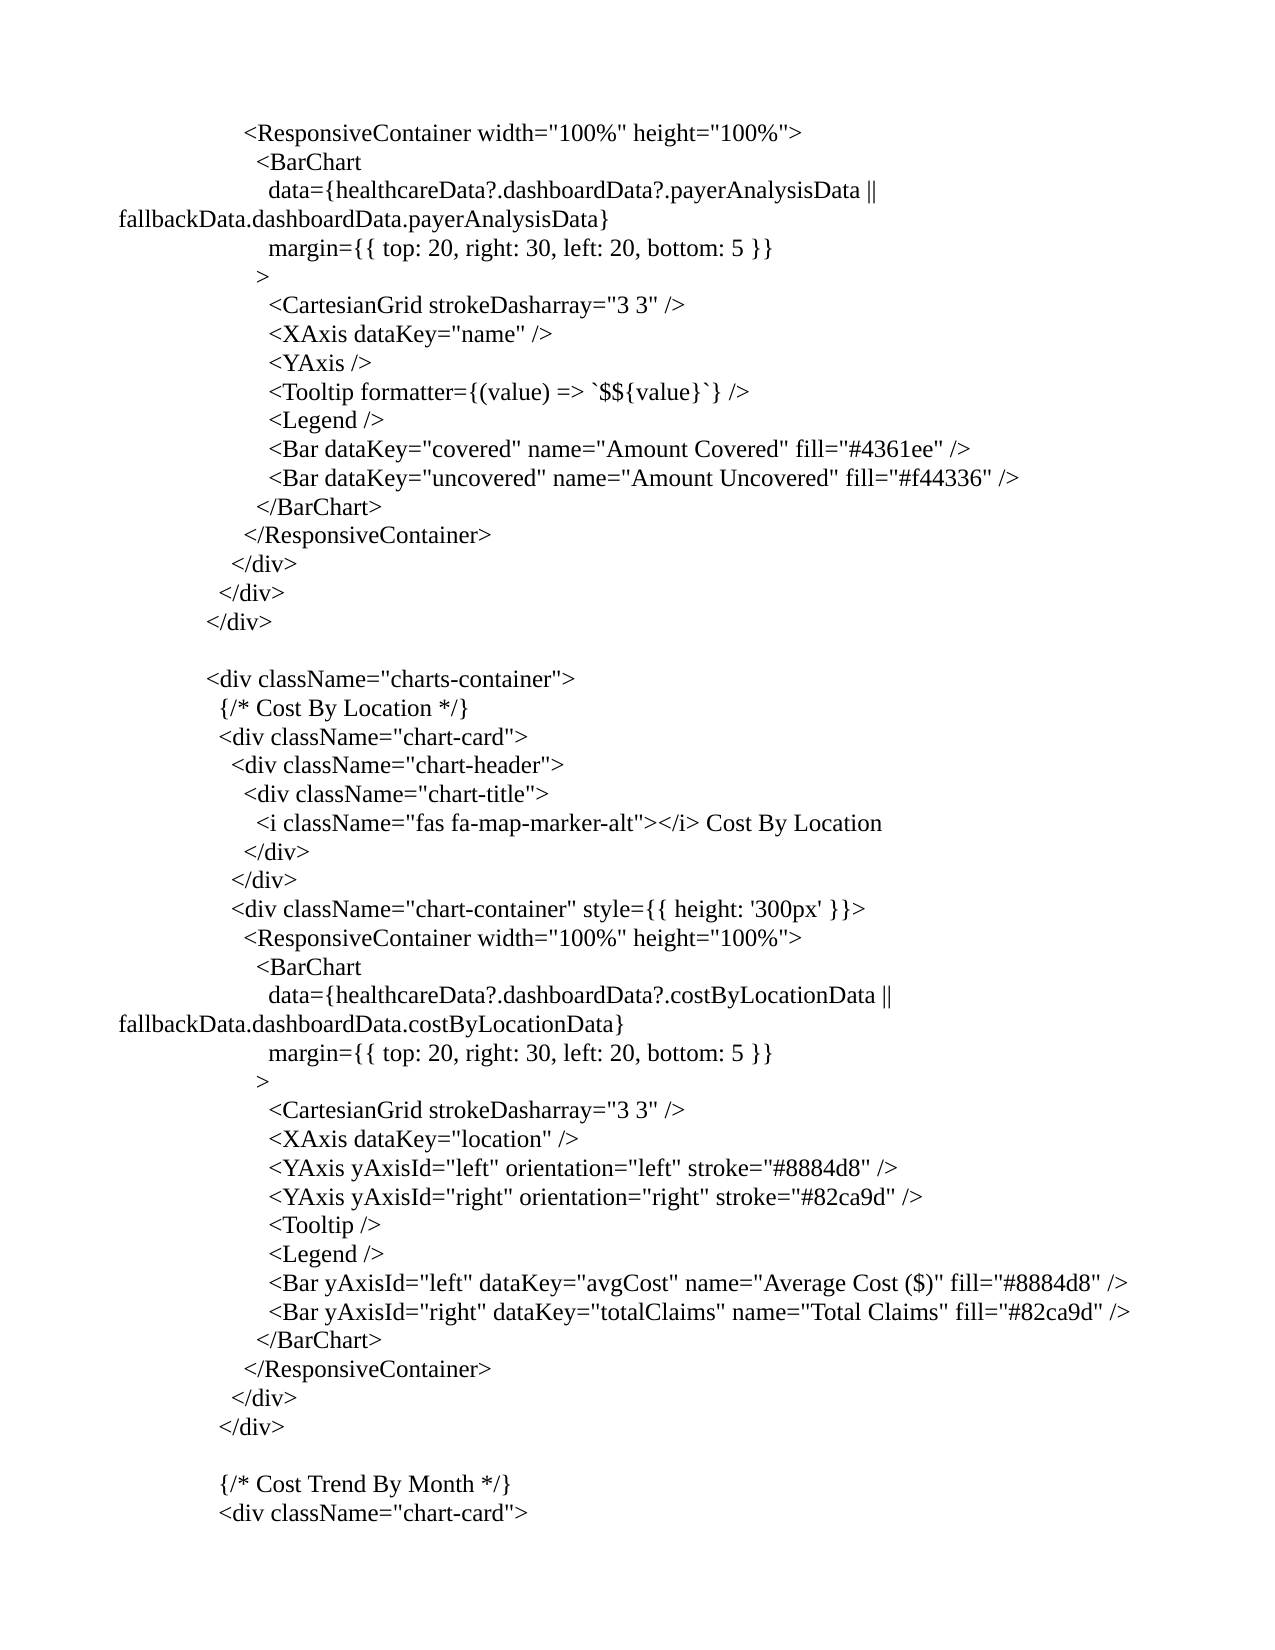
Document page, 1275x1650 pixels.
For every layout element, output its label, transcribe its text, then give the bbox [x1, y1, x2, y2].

text > [118, 1067, 1157, 1096]
text {/* Cost Trend By Month */} [118, 1469, 1157, 1498]
text </div> [118, 866, 1157, 894]
text </BarChart> [118, 492, 1157, 521]
text <XAxis dataKey="name" /> [118, 319, 1157, 348]
text </ResponsiveContainer> [118, 1354, 1157, 1383]
text data={healthcareData?.dashboardData?.payerAnalysisData || fallbackData.dashboardData.payerAnalysisData} [118, 176, 1157, 233]
text <CartesianGrid strokeDasharray="3 3" /> [118, 1096, 1157, 1124]
text <BarChart [118, 952, 1157, 981]
text <Tooltip /> [118, 1211, 1157, 1239]
text </div> [118, 549, 1157, 578]
text <BarChart [118, 147, 1157, 176]
text <YAxis yAxisId="right" orientation="right" stroke="#82ca9d" /> [118, 1182, 1157, 1211]
text <div className="chart-container" style={{ height: '300px' }}> [118, 894, 1157, 923]
text <YAxis /> [118, 348, 1157, 377]
text <CartesianGrid strokeDasharray="3 3" /> [118, 291, 1157, 319]
text <Legend /> [118, 1239, 1157, 1268]
text > [118, 262, 1157, 291]
text <XAxis dataKey="location" /> [118, 1124, 1157, 1153]
text <Bar dataKey="uncovered" name="Amount Uncovered" fill="#f44336" /> [118, 463, 1157, 492]
text data={healthcareData?.dashboardData?.costByLocationData || fallbackData.dashboardData.costByLocationData} [118, 981, 1157, 1038]
text </div> [118, 1412, 1157, 1441]
text </div> [118, 1383, 1157, 1412]
text <div className="chart-card"> [118, 722, 1157, 751]
text <YAxis yAxisId="left" orientation="left" stroke="#8884d8" /> [118, 1153, 1157, 1182]
text <Tooltip formatter={(value) => `$${value}`} /> [118, 377, 1157, 406]
text <ResponsiveContainer width="100%" height="100%"> [118, 118, 1157, 147]
text <i className="fas fa-map-marker-alt"></i> Cost By Location [118, 808, 1157, 837]
text </div> [118, 607, 1157, 636]
text <div className="chart-card"> [118, 1498, 1157, 1527]
text <div className="charts-container"> [118, 664, 1157, 693]
text <Legend /> [118, 406, 1157, 434]
text <div className="chart-title"> [118, 779, 1157, 808]
text <div className="chart-header"> [118, 751, 1157, 779]
text <Bar yAxisId="left" dataKey="avgCost" name="Average Cost ($)" fill="#8884d8" /> [118, 1268, 1157, 1297]
text <Bar yAxisId="right" dataKey="totalClaims" name="Total Claims" fill="#82ca9d" /> [118, 1297, 1157, 1326]
text margin={{ top: 20, right: 30, left: 20, bottom: 5 }} [118, 233, 1157, 262]
text <ResponsiveContainer width="100%" height="100%"> [118, 923, 1157, 952]
text </div> [118, 578, 1157, 607]
text {/* Cost By Location */} [118, 693, 1157, 722]
text margin={{ top: 20, right: 30, left: 20, bottom: 5 }} [118, 1038, 1157, 1067]
text <Bar dataKey="covered" name="Amount Covered" fill="#4361ee" /> [118, 434, 1157, 463]
text </ResponsiveContainer> [118, 521, 1157, 549]
text </BarChart> [118, 1326, 1157, 1354]
text </div> [118, 837, 1157, 866]
